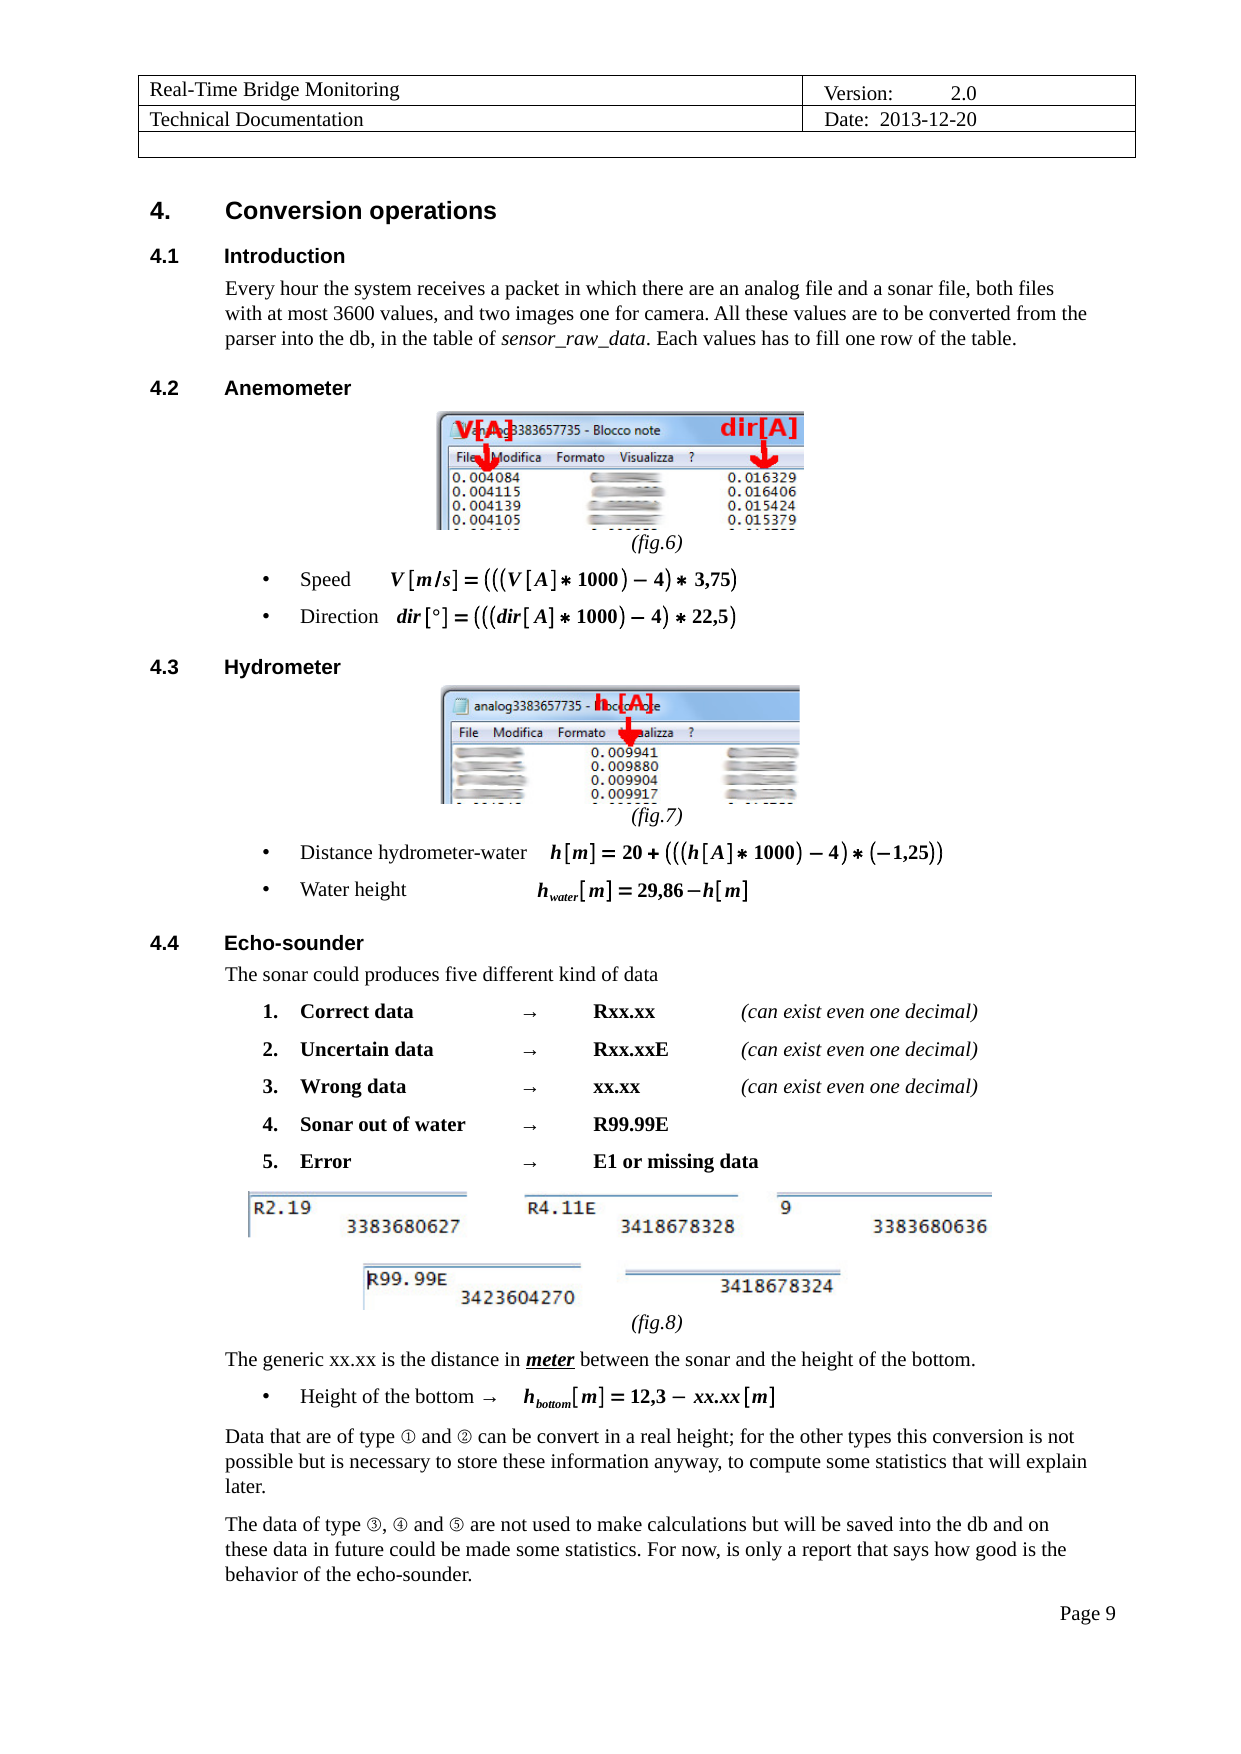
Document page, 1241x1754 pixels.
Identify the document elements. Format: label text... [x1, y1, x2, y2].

list Sonar out of water → R99.99E [262, 1111, 1090, 1136]
text (fig.8) [225, 1186, 1090, 1334]
picture [436, 411, 804, 530]
list Correct data → Rxx.xx (can exist even one decimal) [262, 998, 1090, 1023]
list Distance hydrometer-water [262, 840, 1090, 865]
text The data of type ③, ④ and ⑤ are not used to make calculations but will be saved into the db and on these data in future could be made some statistics. For now, is only a report that says how good is the behavior of the echo-sounder. [225, 1511, 1090, 1586]
subtitle Conversion operations [150, 196, 1090, 224]
text (fig.7) [225, 685, 1090, 827]
list Height of the bottom → [262, 1384, 1090, 1411]
text The sonar could produces five different kind of data [225, 961, 1090, 986]
subtitle Anemometer [150, 374, 1090, 399]
picture [248, 1191, 992, 1310]
list Direction [262, 604, 1090, 629]
list Uncertain data → Rxx.xxE (can exist even one decimal) [262, 1036, 1090, 1061]
subtitle Introduction [150, 243, 1090, 268]
text Data that are of type ① and ② can be convert in a real height; for the other types this conversion is not possible but is necessary to store these information anyway, to compute some statistics that will explain later. [225, 1423, 1090, 1498]
text Every hour the system receives a packet in which there are an analog file and a sonar file, both files with at most 3600 values, and two images one for camera. All these values are to be converted from the parser into the db, in the table of sensor_raw_data. Each values has to fill one row of the table. [225, 274, 1090, 349]
picture [440, 685, 800, 804]
text The generic xx.xx is the distance in meter between the sonar and the height of the bottom. [225, 1346, 1090, 1371]
text (fig.6) [225, 406, 1090, 554]
list Error → E1 or missing data [262, 1148, 1090, 1173]
subtitle Echo-sounder [150, 929, 1090, 954]
list Speed [262, 566, 1090, 591]
subtitle Hydrometer [150, 654, 1090, 679]
list Wrong data → xx.xx (can exist even one decimal) [262, 1073, 1090, 1098]
list Water height [262, 877, 1090, 904]
